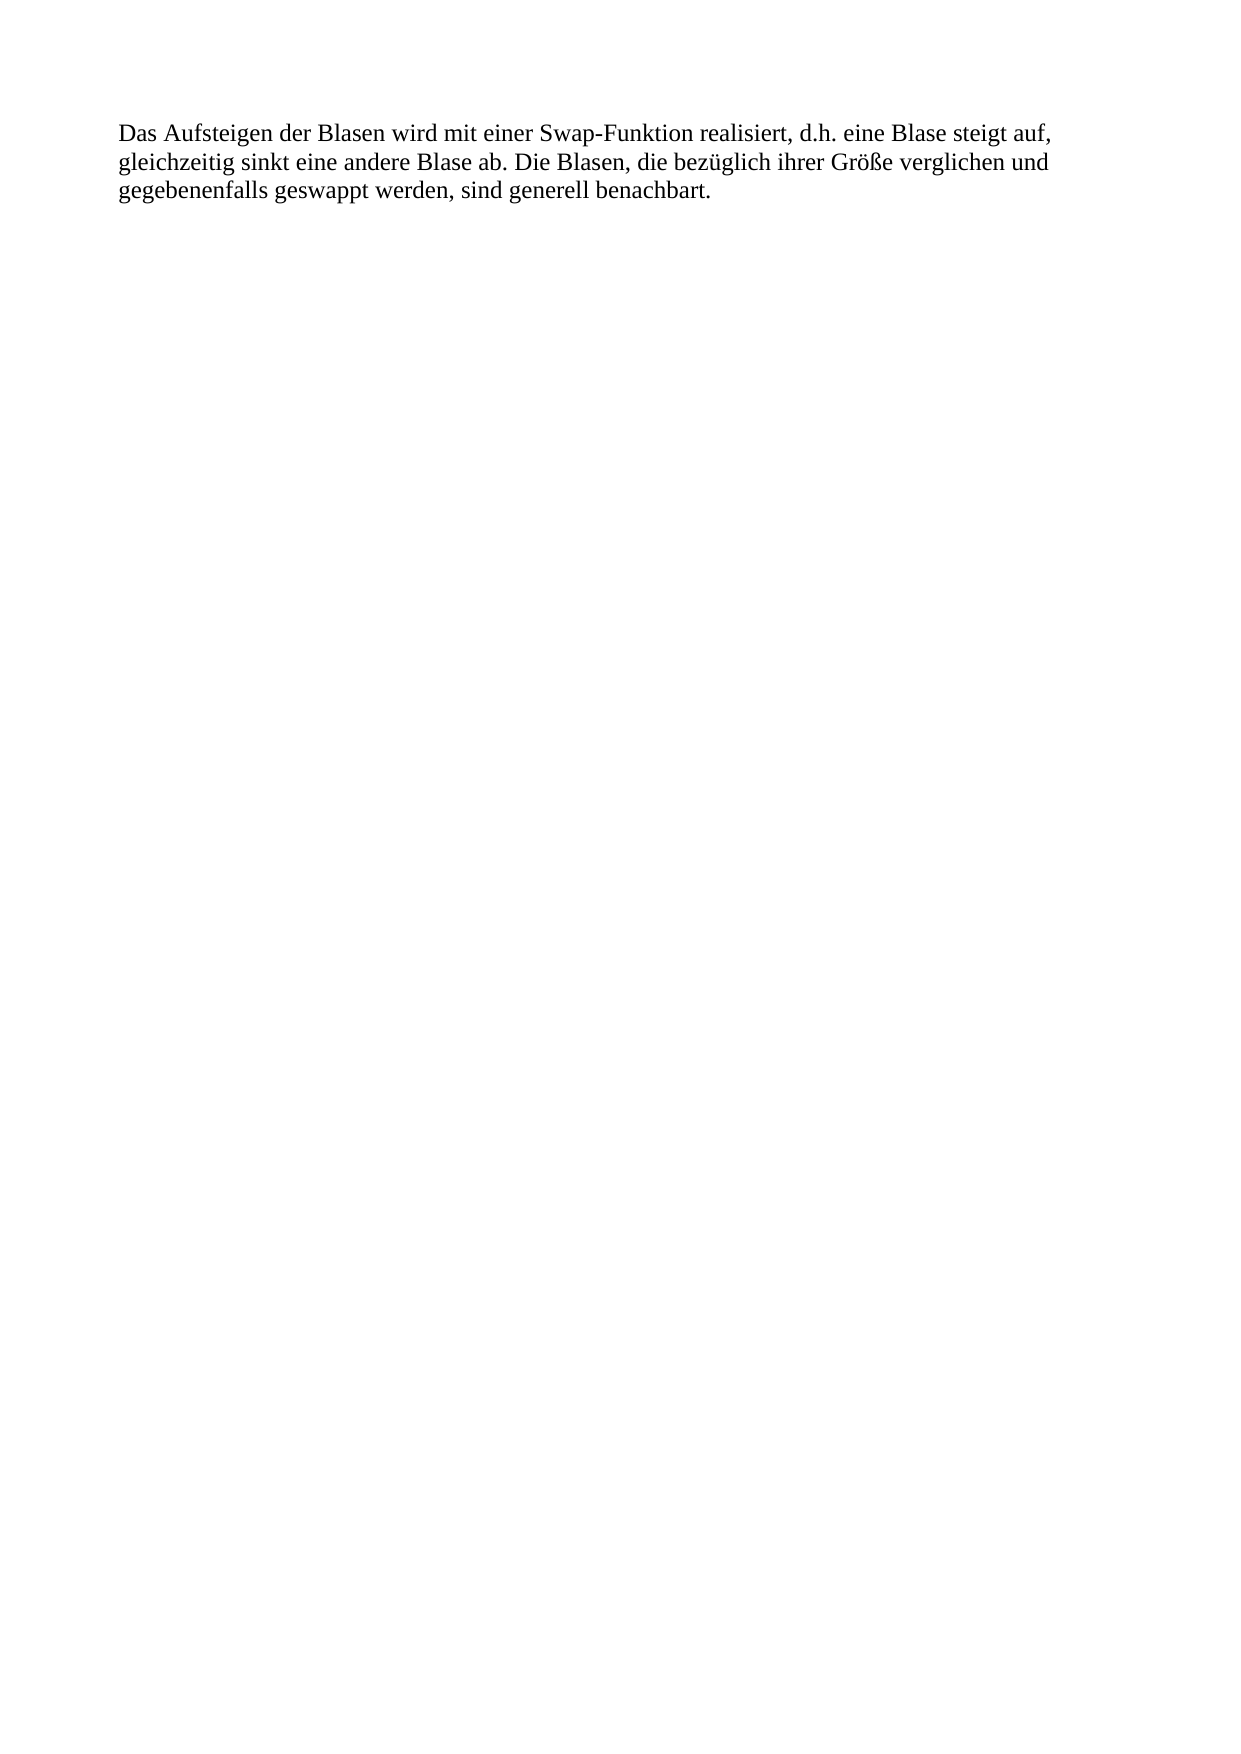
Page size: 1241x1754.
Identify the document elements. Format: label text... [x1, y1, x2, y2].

text Das Aufsteigen der Blasen wird mit einer Swap-Funktion realisiert, d.h. eine Blase steigt auf, gleichzeitig sinkt eine andere Blase ab. Die Blasen, die bezüglich ihrer Größe verglichen und gegebenenfalls geswappt werden, sind generell benachbart. [118, 118, 1122, 204]
